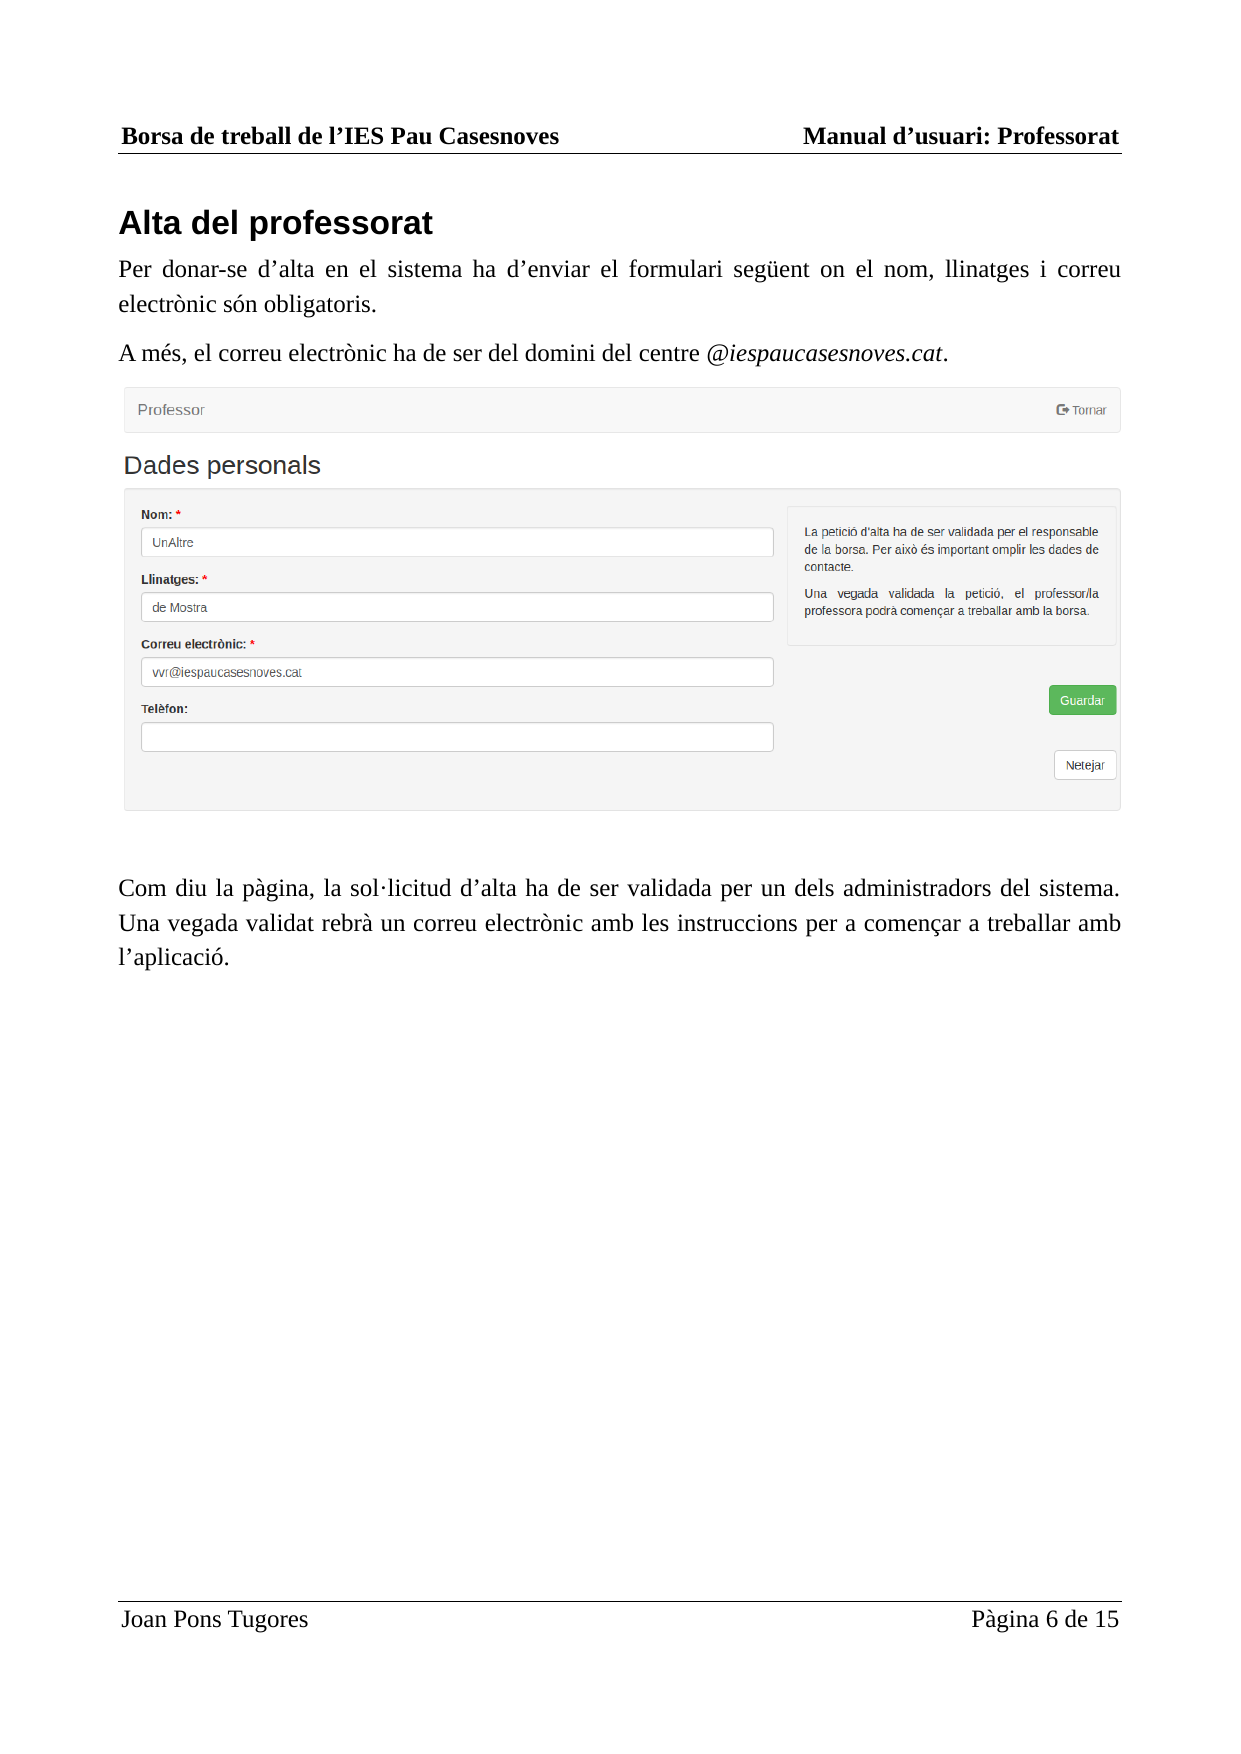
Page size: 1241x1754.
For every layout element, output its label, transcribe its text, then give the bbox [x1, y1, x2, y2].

text Per donar-se d’alta en el sistema ha d’enviar el formulari següent on el nom, llinatges i correu electrònic són obligatoris. [118, 254, 1122, 317]
subtitle Alta del professorat [118, 203, 1122, 242]
picture [118, 386, 1123, 819]
text A més, el correu electrònic ha de ser del domini del centre @iespaucasesnoves.cat. [118, 338, 1122, 367]
text Com diu la pàgina, la sol·licitud d’alta ha de ser validada per un dels administradors del sistema. Una vegada validat rebrà un correu electrònic amb les instruccions per a començar a treballar amb l’aplicació. [118, 873, 1122, 971]
